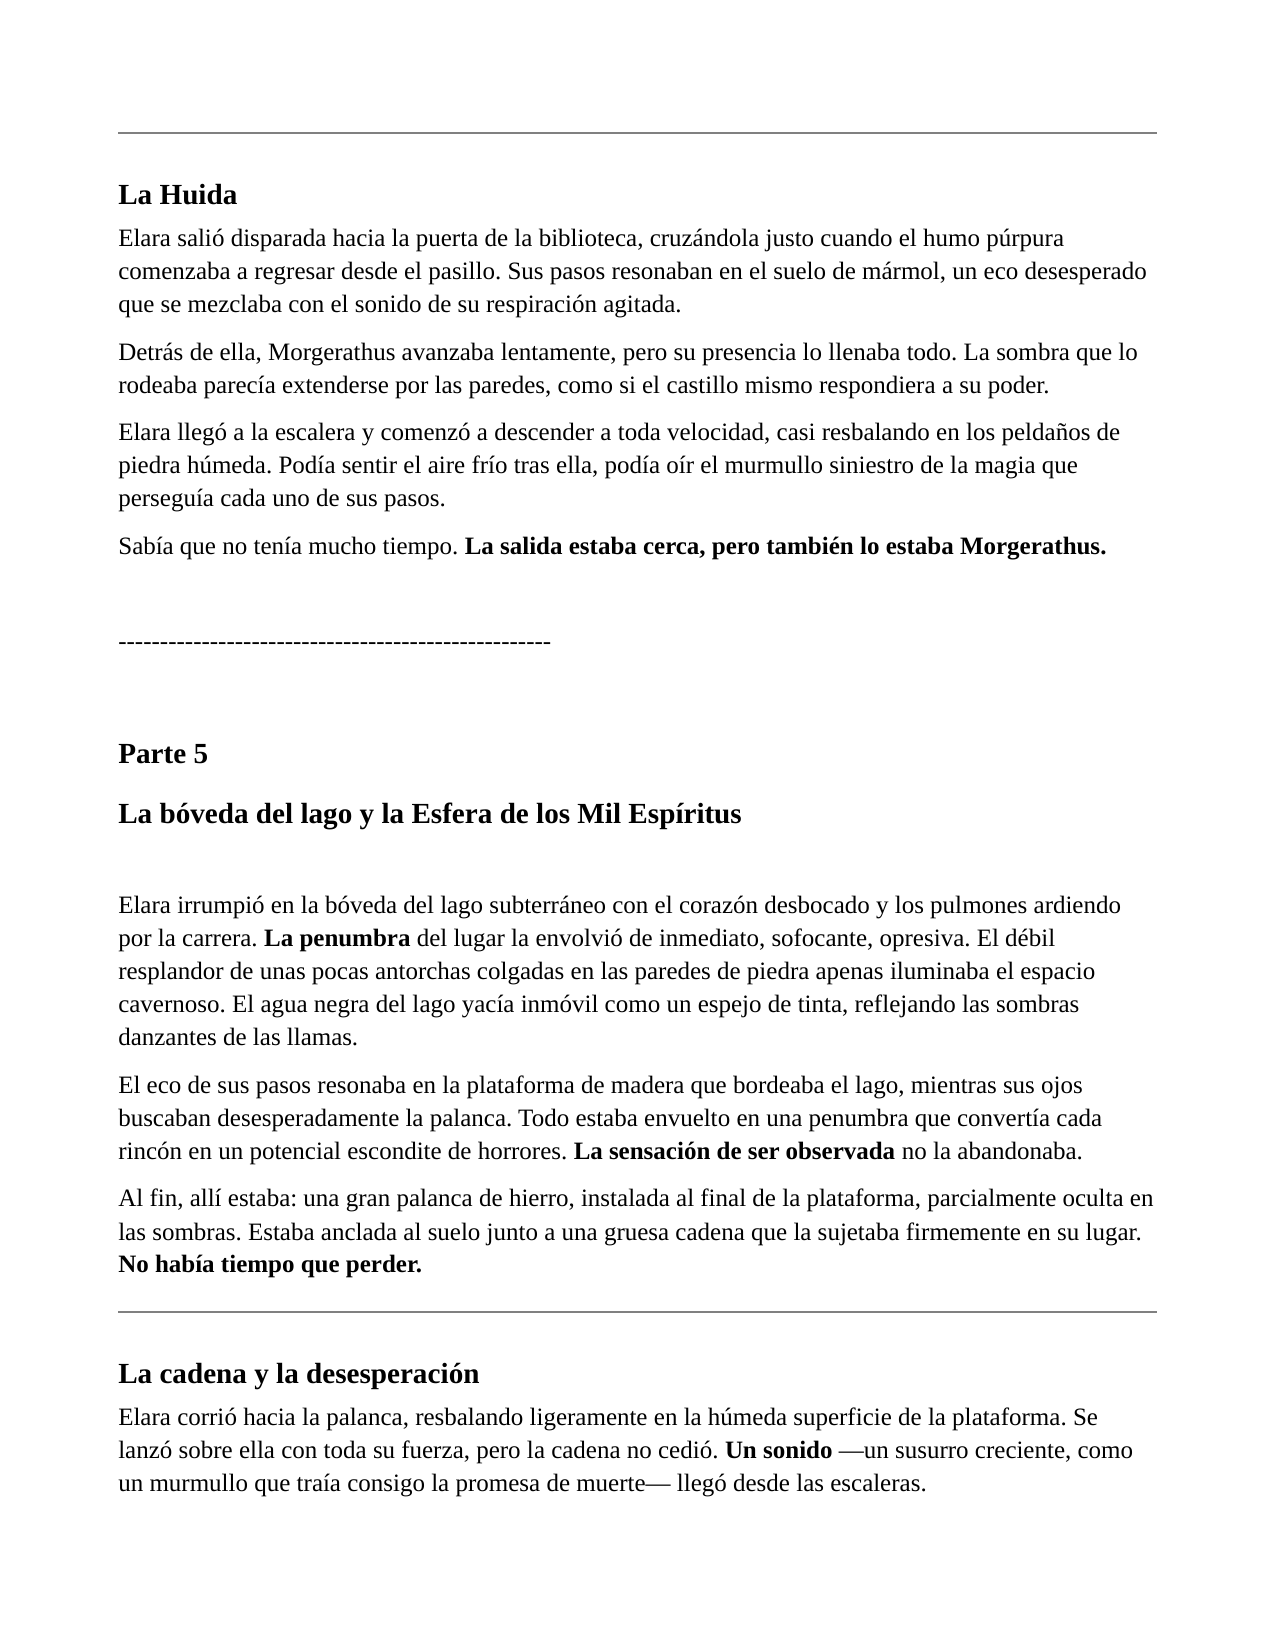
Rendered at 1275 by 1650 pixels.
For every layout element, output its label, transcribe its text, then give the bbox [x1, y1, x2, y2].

text Detrás de ella, Morgerathus avanzaba lentamente, pero su presencia lo llenaba todo. La sombra que lo rodeaba parecía extenderse por las paredes, como si el castillo mismo respondiera a su poder. [118, 337, 1157, 398]
subtitle Parte 5 [118, 736, 1157, 769]
text Elara corrió hacia la palanca, resbalando ligeramente en la húmeda superficie de la plataforma. Se lanzó sobre ella con toda su fuerza, pero la cadena no cedió. Un sonido —un susurro creciente, como un murmullo que traía consigo la promesa de muerte— llegó desde las escaleras. [118, 1402, 1157, 1497]
text Al fin, allí estaba: una gran palanca de hierro, instalada al final de la plataforma, parcialmente oculta en las sombras. Estaba anclada al suelo junto a una gruesa cadena que la sujetaba firmemente en su lugar. No había tiempo que perder. [118, 1183, 1157, 1278]
text Sabía que no tenía mucho tiempo. La salida estaba cerca, pero también lo estaba Morgerathus. [118, 531, 1157, 560]
text Elara salió disparada hacia la puerta de la biblioteca, cruzándola justo cuando el humo púrpura comenzaba a regresar desde el pasillo. Sus pasos resonaban en el suelo de mármol, un eco desesperado que se mezclaba con el sonido de su respiración agitada. [118, 223, 1157, 318]
text Elara llegó a la escalera y comenzó a descender a toda velocidad, casi resbalando en los peldaños de piedra húmeda. Podía sentir el aire frío tras ella, podía oír el murmullo siniestro de la magia que perseguía cada uno de sus pasos. [118, 417, 1157, 512]
subtitle La cadena y la desesperación [118, 1356, 1157, 1389]
subtitle La Huida [118, 177, 1157, 211]
text Elara irrumpió en la bóveda del lago subterráneo con el corazón desbocado y los pulmones ardiendo por la carrera. La penumbra del lugar la envolvió de inmediato, sofocante, opresiva. El débil resplandor de unas pocas antorchas colgadas en las paredes de piedra apenas iluminaba el espacio cavernoso. El agua negra del lago yacía inmóvil como un espejo de tinta, reflejando las sombras danzantes de las llamas. [118, 890, 1157, 1051]
text ---------------------------------------------------- [118, 626, 1157, 655]
subtitle La bóveda del lago y la Esfera de los Mil Espíritus [118, 797, 1157, 830]
text El eco de sus pasos resonaba en la plataforma de madera que bordeaba el lago, mientras sus ojos buscaban desesperadamente la palanca. Todo estaba envuelto en una penumbra que convertía cada rincón en un potencial escondite de horrores. La sensación de ser observada no la abandonaba. [118, 1070, 1157, 1165]
